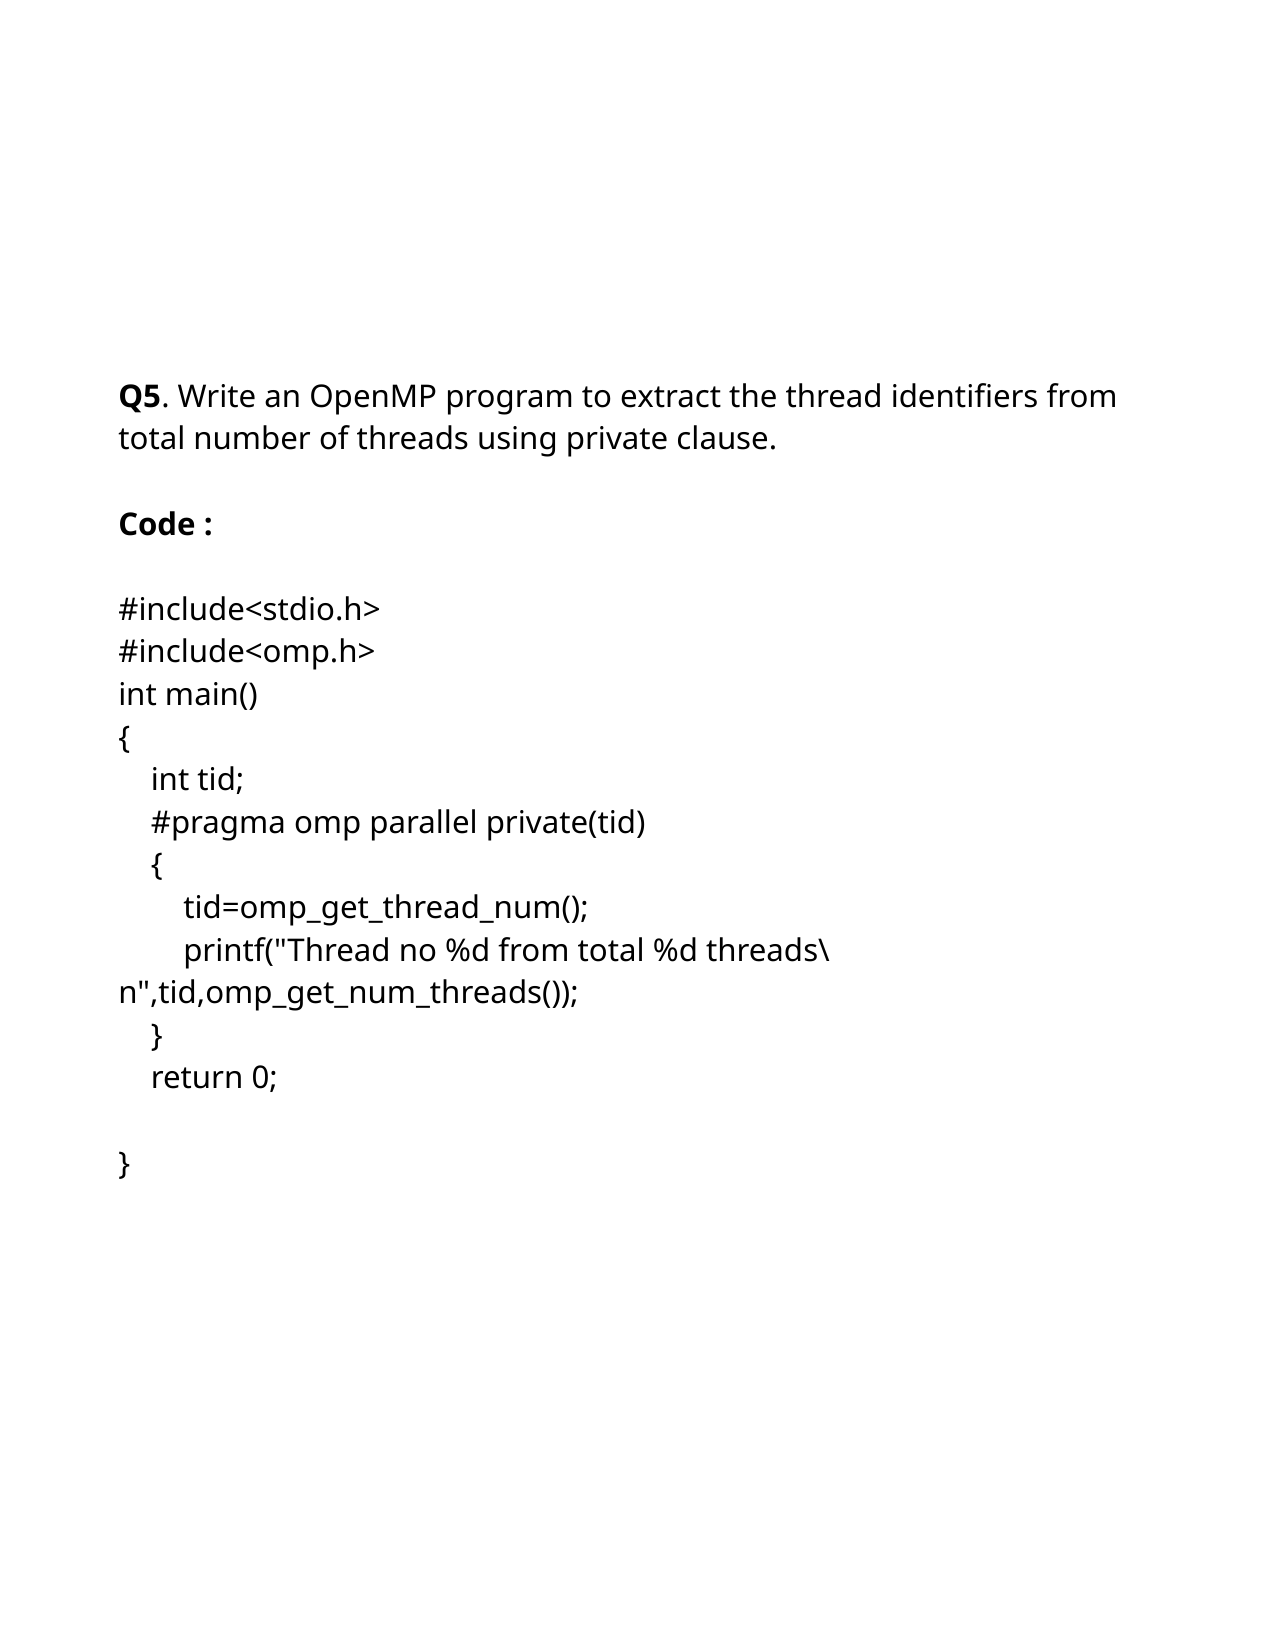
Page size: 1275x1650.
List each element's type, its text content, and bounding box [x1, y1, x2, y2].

text { [118, 842, 1157, 885]
text Q5. Write an OpenMP program to extract the thread identifiers from total number of threads using private clause. [118, 374, 1157, 459]
text return 0; [118, 1055, 1157, 1098]
text #pragma omp parallel private(tid) [118, 800, 1157, 842]
text int tid; [118, 757, 1157, 800]
text #include<omp.h> [118, 629, 1157, 672]
text printf("Thread no %d from total %d threads\n",tid,omp_get_num_threads()); [118, 928, 1157, 1013]
text } [118, 1141, 1157, 1183]
text } [118, 1013, 1157, 1055]
text int main() [118, 672, 1157, 714]
text { [118, 714, 1157, 757]
text Code : [118, 502, 1157, 544]
text tid=omp_get_thread_num(); [118, 885, 1157, 928]
text #include<stdio.h> [118, 587, 1157, 629]
